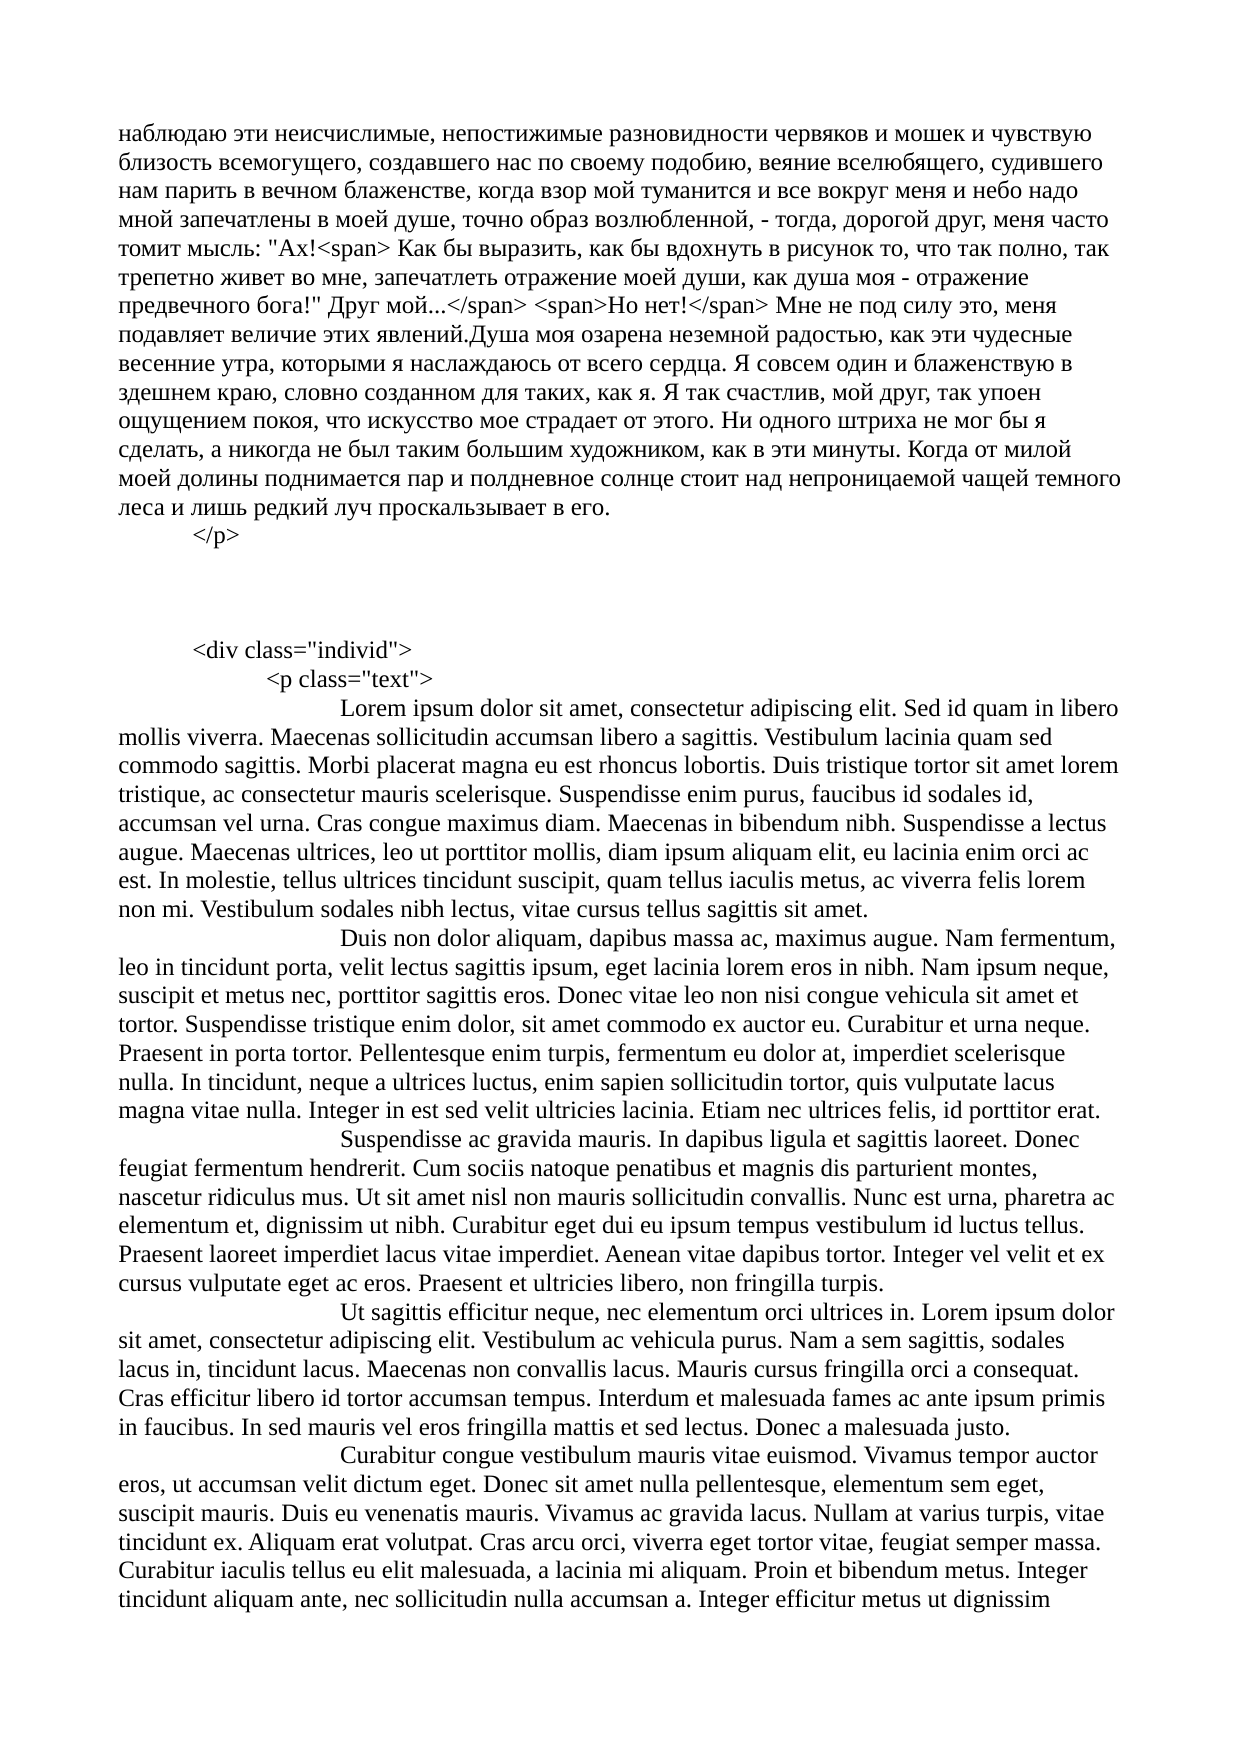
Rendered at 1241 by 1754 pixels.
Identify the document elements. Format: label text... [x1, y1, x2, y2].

text </p> [118, 521, 1122, 549]
text Duis non dolor aliquam, dapibus massa ac, maximus augue. Nam fermentum, leo in tincidunt porta, velit lectus sagittis ipsum, eget lacinia lorem eros in nibh. Nam ipsum neque, suscipit et metus nec, porttitor sagittis eros. Donec vitae leo non nisi congue vehicula sit amet et tortor. Suspendisse tristique enim dolor, sit amet commodo ex auctor eu. Curabitur et urna neque. Praesent in porta tortor. Pellentesque enim turpis, fermentum eu dolor at, imperdiet scelerisque nulla. In tincidunt, neque a ultrices luctus, enim sapien sollicitudin tortor, quis vulputate lacus magna vitae nulla. Integer in est sed velit ultricies lacinia. Etiam nec ultrices felis, id porttitor erat. [118, 923, 1122, 1124]
text Suspendisse ac gravida mauris. In dapibus ligula et sagittis laoreet. Donec feugiat fermentum hendrerit. Cum sociis natoque penatibus et magnis dis parturient montes, nascetur ridiculus mus. Ut sit amet nisl non mauris sollicitudin convallis. Nunc est urna, pharetra ac elementum et, dignissim ut nibh. Curabitur eget dui eu ipsum tempus vestibulum id luctus tellus. Praesent laoreet imperdiet lacus vitae imperdiet. Aenean vitae dapibus tortor. Integer vel velit et ex cursus vulputate eget ac eros. Praesent et ultricies libero, non fringilla turpis. [118, 1124, 1122, 1297]
text <p class="text"> [118, 664, 1122, 693]
text Curabitur congue vestibulum mauris vitae euismod. Vivamus tempor auctor eros, ut accumsan velit dictum eget. Donec sit amet nulla pellentesque, elementum sem eget, suscipit mauris. Duis eu venenatis mauris. Vivamus ac gravida lacus. Nullam at varius turpis, vitae tincidunt ex. Aliquam erat volutpat. Cras arcu orci, viverra eget tortor vitae, feugiat semper massa. Curabitur iaculis tellus eu elit malesuada, a lacinia mi aliquam. Proin et bibendum metus. Integer tincidunt aliquam ante, nec sollicitudin nulla accumsan a. Integer efficitur metus ut dignissim [118, 1441, 1122, 1613]
text Ut sagittis efficitur neque, nec elementum orci ultrices in. Lorem ipsum dolor sit amet, consectetur adipiscing elit. Vestibulum ac vehicula purus. Nam a sem sagittis, sodales lacus in, tincidunt lacus. Maecenas non convallis lacus. Mauris cursus fringilla orci a consequat. Cras efficitur libero id tortor accumsan tempus. Interdum et malesuada fames ac ante ipsum primis in faucibus. In sed mauris vel eros fringilla mattis et sed lectus. Donec a malesuada justo. [118, 1297, 1122, 1441]
text наблюдаю эти неисчислимые, непостижимые разновидности червяков и мошек и чувствую близость всемогущего, создавшего нас по своему подобию, веяние вселюбящего, судившего нам парить в вечном блаженстве, когда взор мой туманится и все вокруг меня и небо надо мной запечатлены в моей душе, точно образ возлюбленной, - тогда, дорогой друг, меня часто томит мысль: "Ах!<span> Как бы выразить, как бы вдохнуть в рисунок то, что так полно, так трепетно живет во мне, запечатлеть отражение моей души, как душа моя - отражение предвечного бога!" Друг мой...</span> <span>Но нет!</span> Мне не под силу это, меня подавляет величие этих явлений.Душа моя озарена неземной радостью, как эти чудесные весенние утра, которыми я наслаждаюсь от всего сердца. Я совсем один и блаженствую в здешнем краю, словно созданном для таких, как я. Я так счастлив, мой друг, так упоен ощущением покоя, что искусство мое страдает от этого. Ни одного штриха не мог бы я сделать, а никогда не был таким большим художником, как в эти минуты. Когда от милой моей долины поднимается пар и полдневное солнце стоит над непроницаемой чащей темного леса и лишь редкий луч проскальзывает в его. [118, 118, 1122, 521]
text Lorem ipsum dolor sit amet, consectetur adipiscing elit. Sed id quam in libero mollis viverra. Maecenas sollicitudin accumsan libero a sagittis. Vestibulum lacinia quam sed commodo sagittis. Morbi placerat magna eu est rhoncus lobortis. Duis tristique tortor sit amet lorem tristique, ac consectetur mauris scelerisque. Suspendisse enim purus, faucibus id sodales id, accumsan vel urna. Cras congue maximus diam. Maecenas in bibendum nibh. Suspendisse a lectus augue. Maecenas ultrices, leo ut porttitor mollis, diam ipsum aliquam elit, eu lacinia enim orci ac est. In molestie, tellus ultrices tincidunt suscipit, quam tellus iaculis metus, ac viverra felis lorem non mi. Vestibulum sodales nibh lectus, vitae cursus tellus sagittis sit amet. [118, 693, 1122, 923]
text <div class="individ"> [118, 636, 1122, 664]
